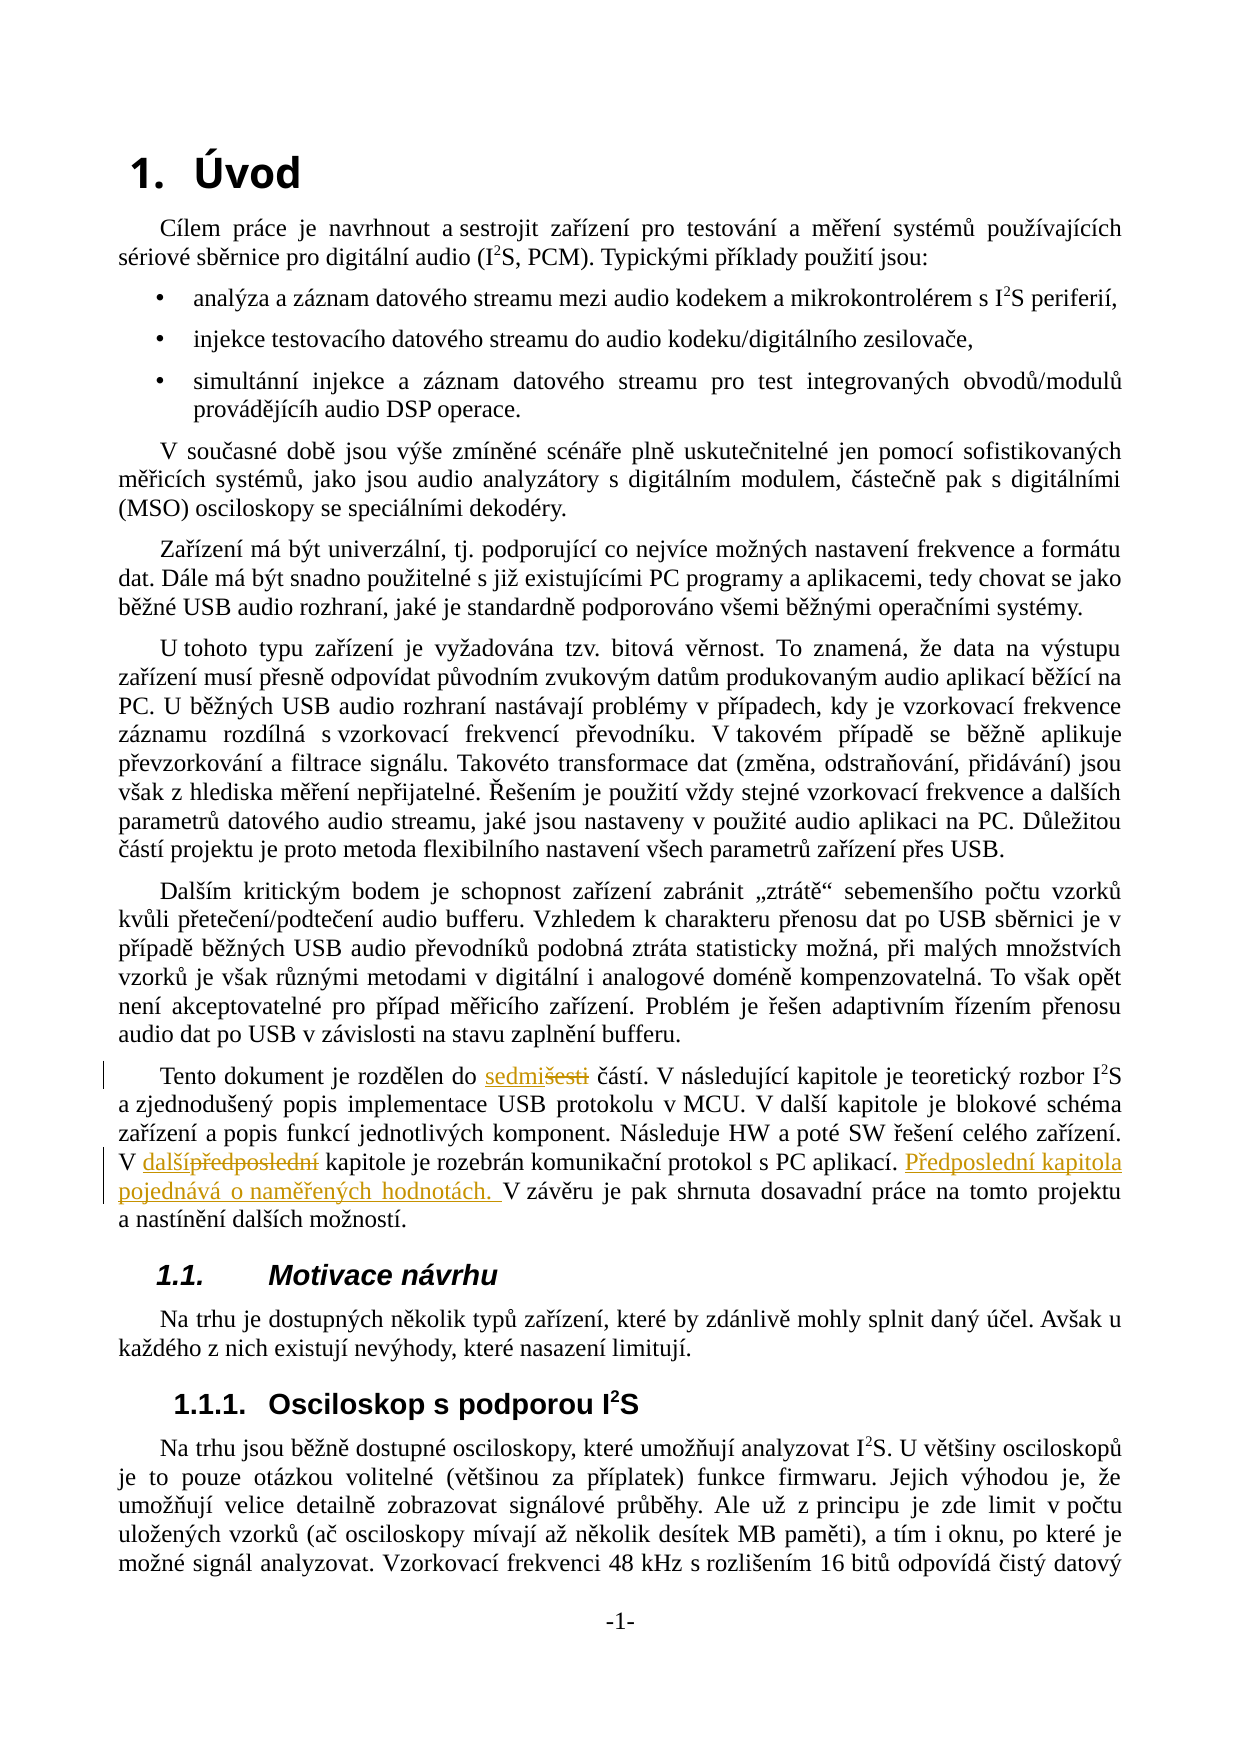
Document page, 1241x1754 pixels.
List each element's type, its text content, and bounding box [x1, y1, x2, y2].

list injekce testovacího datového streamu do audio kodeku/digitálního zesilovače, [156, 324, 1122, 353]
list simultánní injekce a záznam datového streamu pro test integrovaných obvodů/modulů provádějícíh audio DSP operace. [156, 366, 1122, 423]
subtitle Úvod [118, 143, 1122, 201]
text Zařízení má být univerzální, tj. podporující co nejvíce možných nastavení frekvence a formátu dat. Dále má být snadno použitelné s již existujícími PC programy a aplikacemi, tedy chovat se jako běžné USB audio rozhraní, jaké je standardně podporováno všemi běžnými operačními systémy. [118, 534, 1122, 621]
subtitle Motivace návrhu [148, 1258, 1122, 1292]
text Tento dokument je rozdělen do sedmi částí. V následující kapitole je teoretický rozbor I2S a zjednodušený popis implementace USB protokolu v MCU. V další kapitole je blokové schéma zařízení a popis funkcí jednotlivých komponent. Následuje HW a poté SW řešení celého zařízení. V další kapitole je rozebrán komunikační protokol s PC aplikací. Předposlední kapitola pojednává o naměřených hodnotách. V závěru je pak shrnuta dosavadní práce na tomto projektu a nastínění dalších možností. [118, 1061, 1122, 1233]
text Na trhu je dostupných několik typů zařízení, které by zdánlivě mohly splnit daný účel. Avšak u každého z nich existují nevýhody, které nasazení limitují. [118, 1304, 1122, 1362]
text Cílem práce je navrhnout a sestrojit zařízení pro testování a měření systémů používajících sériové sběrnice pro digitální audio (I2S, PCM). Typickými příklady použití jsou: [118, 213, 1122, 271]
text Dalším kritickým bodem je schopnost zařízení zabránit „ztrátě“ sebemenšího počtu vzorků kvůli přetečení/podtečení audio bufferu. Vzhledem k charakteru přenosu dat po USB sběrnici je v případě běžných USB audio převodníků podobná ztráta statisticky možná, při malých množstvích vzorků je však různými metodami v digitální i analogové doméně kompenzovatelná. To však opět není akceptovatelné pro případ měřicího zařízení. Problém je řešen adaptivním řízením přenosu audio dat po USB v závislosti na stavu zaplnění bufferu. [118, 876, 1122, 1048]
text Na trhu jsou běžně dostupné osciloskopy, které umožňují analyzovat I2S. U většiny osciloskopů je to pouze otázkou volitelné (většinou za příplatek) funkce firmwaru. Jejich výhodou je, že umožňují velice detailně zobrazovat signálové průběhy. Ale už z principu je zde limit v počtu uložených vzorků (ač osciloskopy mívají až několik desítek MB paměti), a tím i oknu, po které je možné signál analyzovat. Vzorkovací frekvenci 48 kHz s rozlišením 16 bitů odpovídá čistý datový [118, 1433, 1122, 1577]
text V současné době jsou výše zmíněné scénáře plně uskutečnitelné jen pomocí sofistikovaných měřicích systémů, jako jsou audio analyzátory s digitálním modulem, částečně pak s digitálními (MSO) osciloskopy se speciálními dekodéry. [118, 436, 1122, 522]
subtitle Osciloskop s podporou I2S [163, 1387, 1122, 1420]
text U tohoto typu zařízení je vyžadována tzv. bitová věrnost. To znamená, že data na výstupu zařízení musí přesně odpovídat původním zvukovým datům produkovaným audio aplikací běžící na PC. U běžných USB audio rozhraní nastávají problémy v případech, kdy je vzorkovací frekvence záznamu rozdílná s vzorkovací frekvencí převodníku. V takovém případě se běžně aplikuje převzorkování a filtrace signálu. Takovéto transformace dat (změna, odstraňování, přidávání) jsou však z hlediska měření nepřijatelné. Řešením je použití vždy stejné vzorkovací frekvence a dalších parametrů datového audio streamu, jaké jsou nastaveny v použité audio aplikaci na PC. Důležitou částí projektu je proto metoda flexibilního nastavení všech parametrů zařízení přes USB. [118, 633, 1122, 863]
list analýza a záznam datového streamu mezi audio kodekem a mikrokontrolérem s I2S periferií, [156, 283, 1122, 312]
